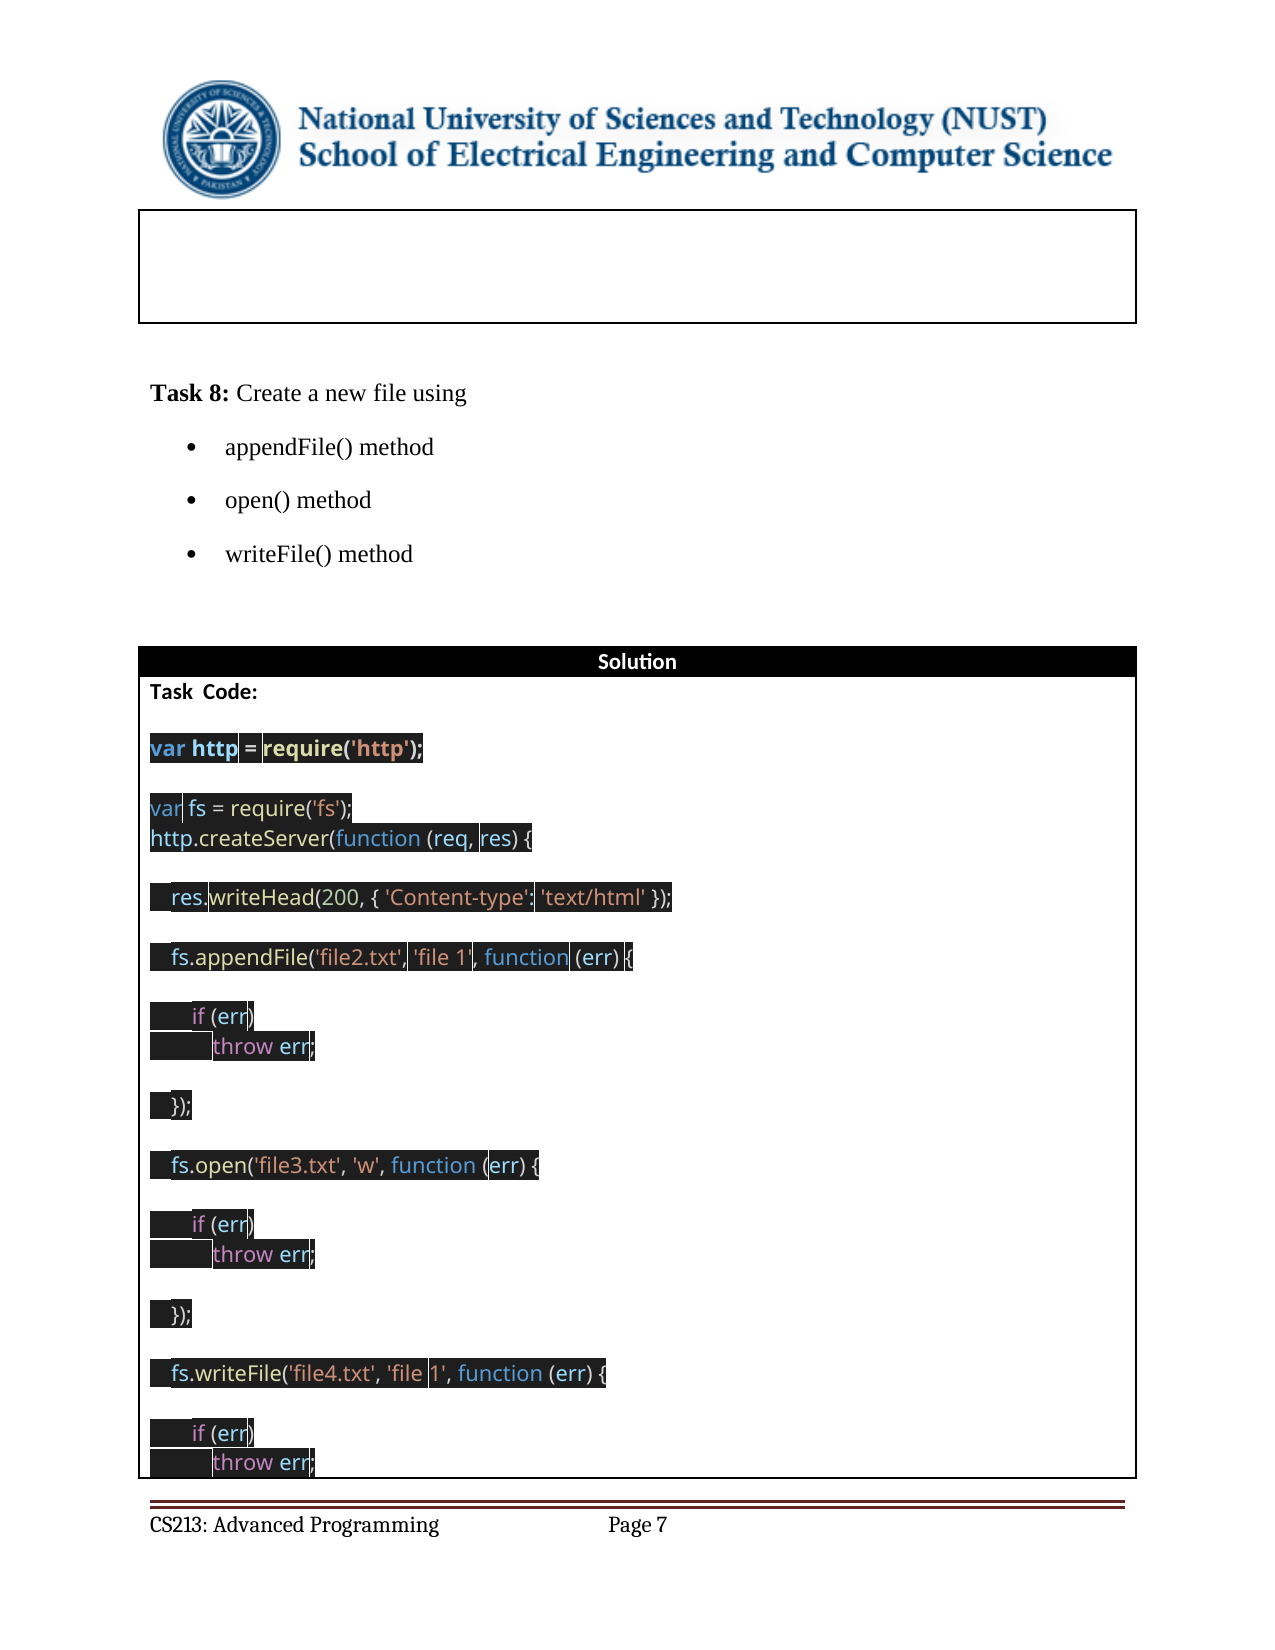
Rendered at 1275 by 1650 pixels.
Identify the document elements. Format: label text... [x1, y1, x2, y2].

list appendFile() method [187, 432, 1125, 460]
table_cell [140, 211, 1135, 322]
list Task 8: Create a new file using [150, 378, 1125, 406]
table_cell Task Code: var http = require('http'); var fs = require('fs'); http.createServer(function (req, res) { res.writeHead(200, { 'Content-type': 'text/html' }); fs.appendFile('file2.txt', 'file 1', function (err) { if (err) throw err; }); fs.open('file3.txt', 'w', function (err) { if (err) throw err; }); fs.writeFile('file4.txt', 'file 1', function (err) { if (err) throw err; [140, 677, 1135, 1477]
table_header Solution [139, 647, 1136, 675]
list writeFile() method [187, 539, 1125, 568]
list open() method [187, 485, 1125, 514]
